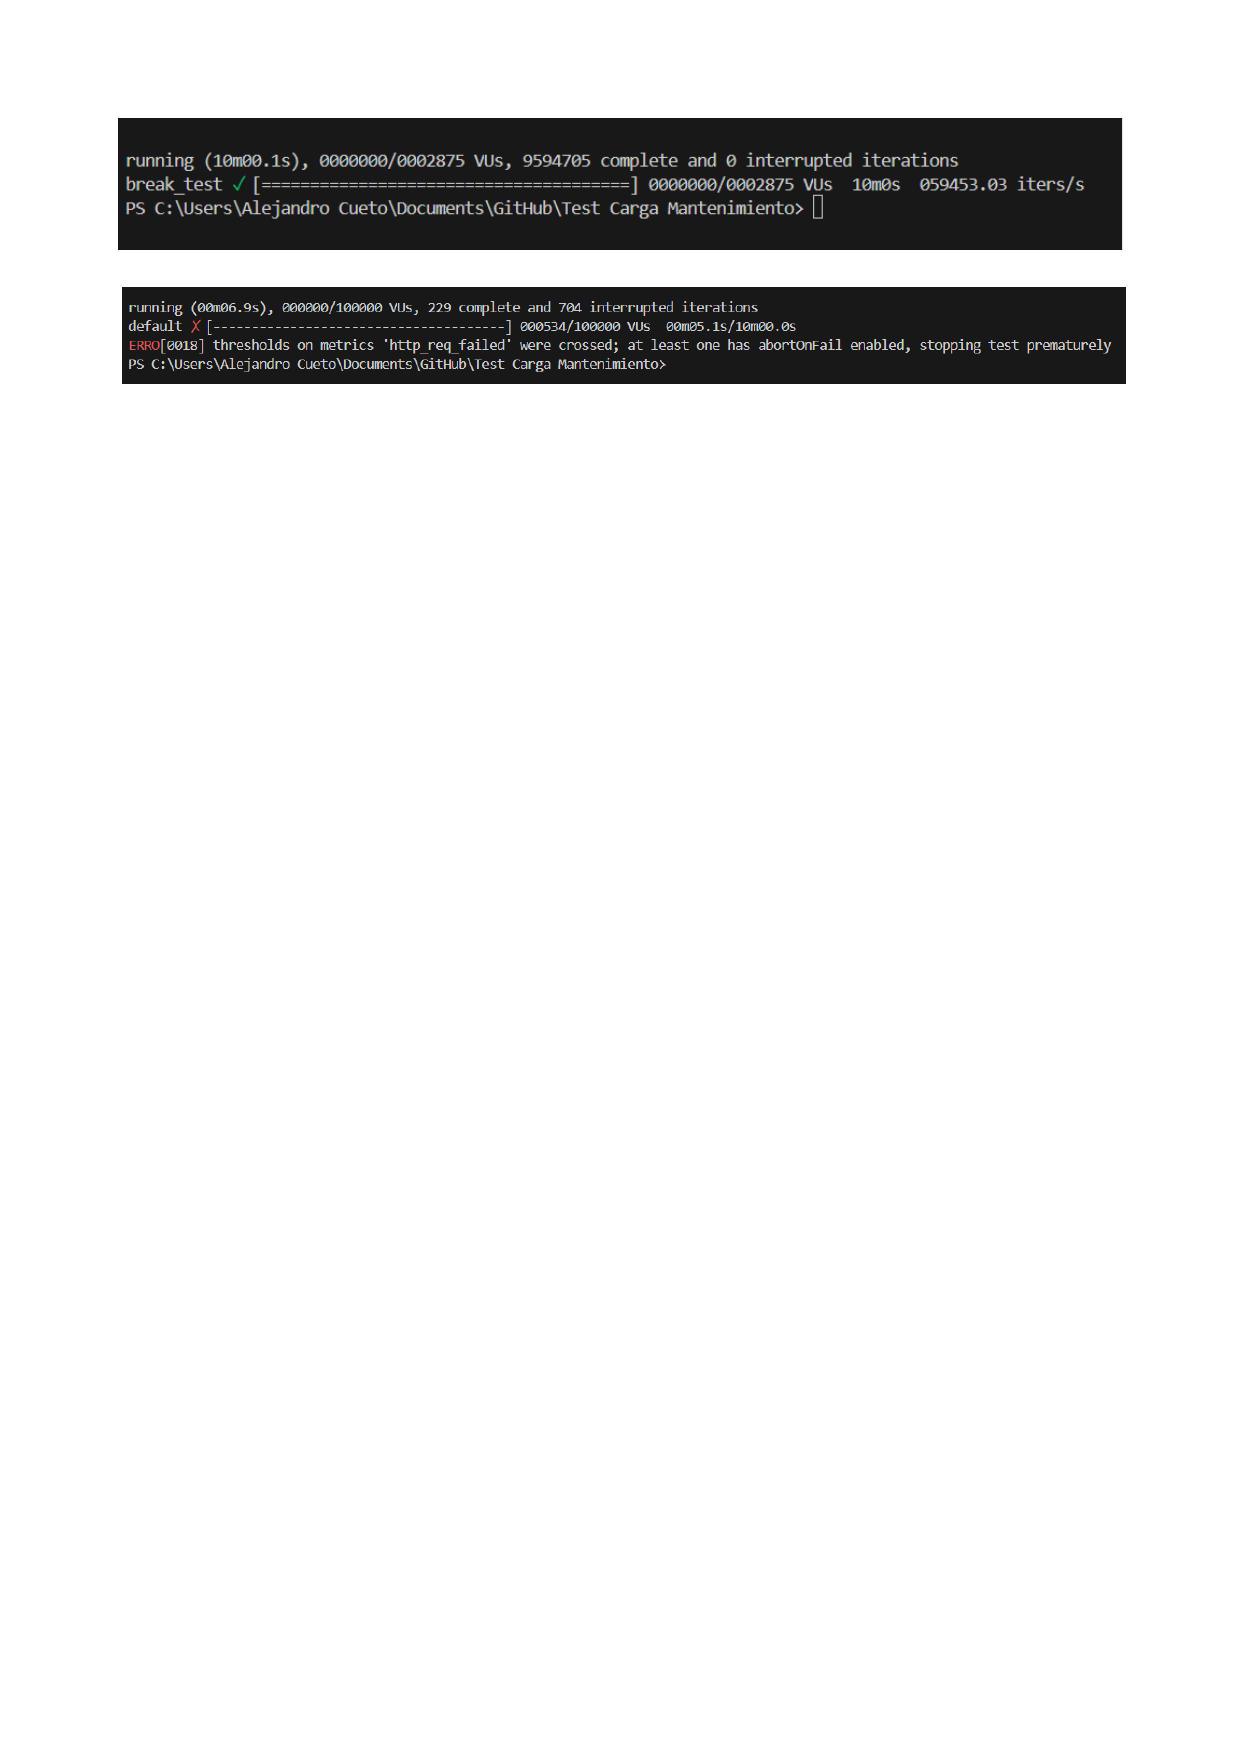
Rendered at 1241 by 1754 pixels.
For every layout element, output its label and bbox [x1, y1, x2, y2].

picture [122, 287, 1126, 384]
picture [118, 118, 1123, 250]
